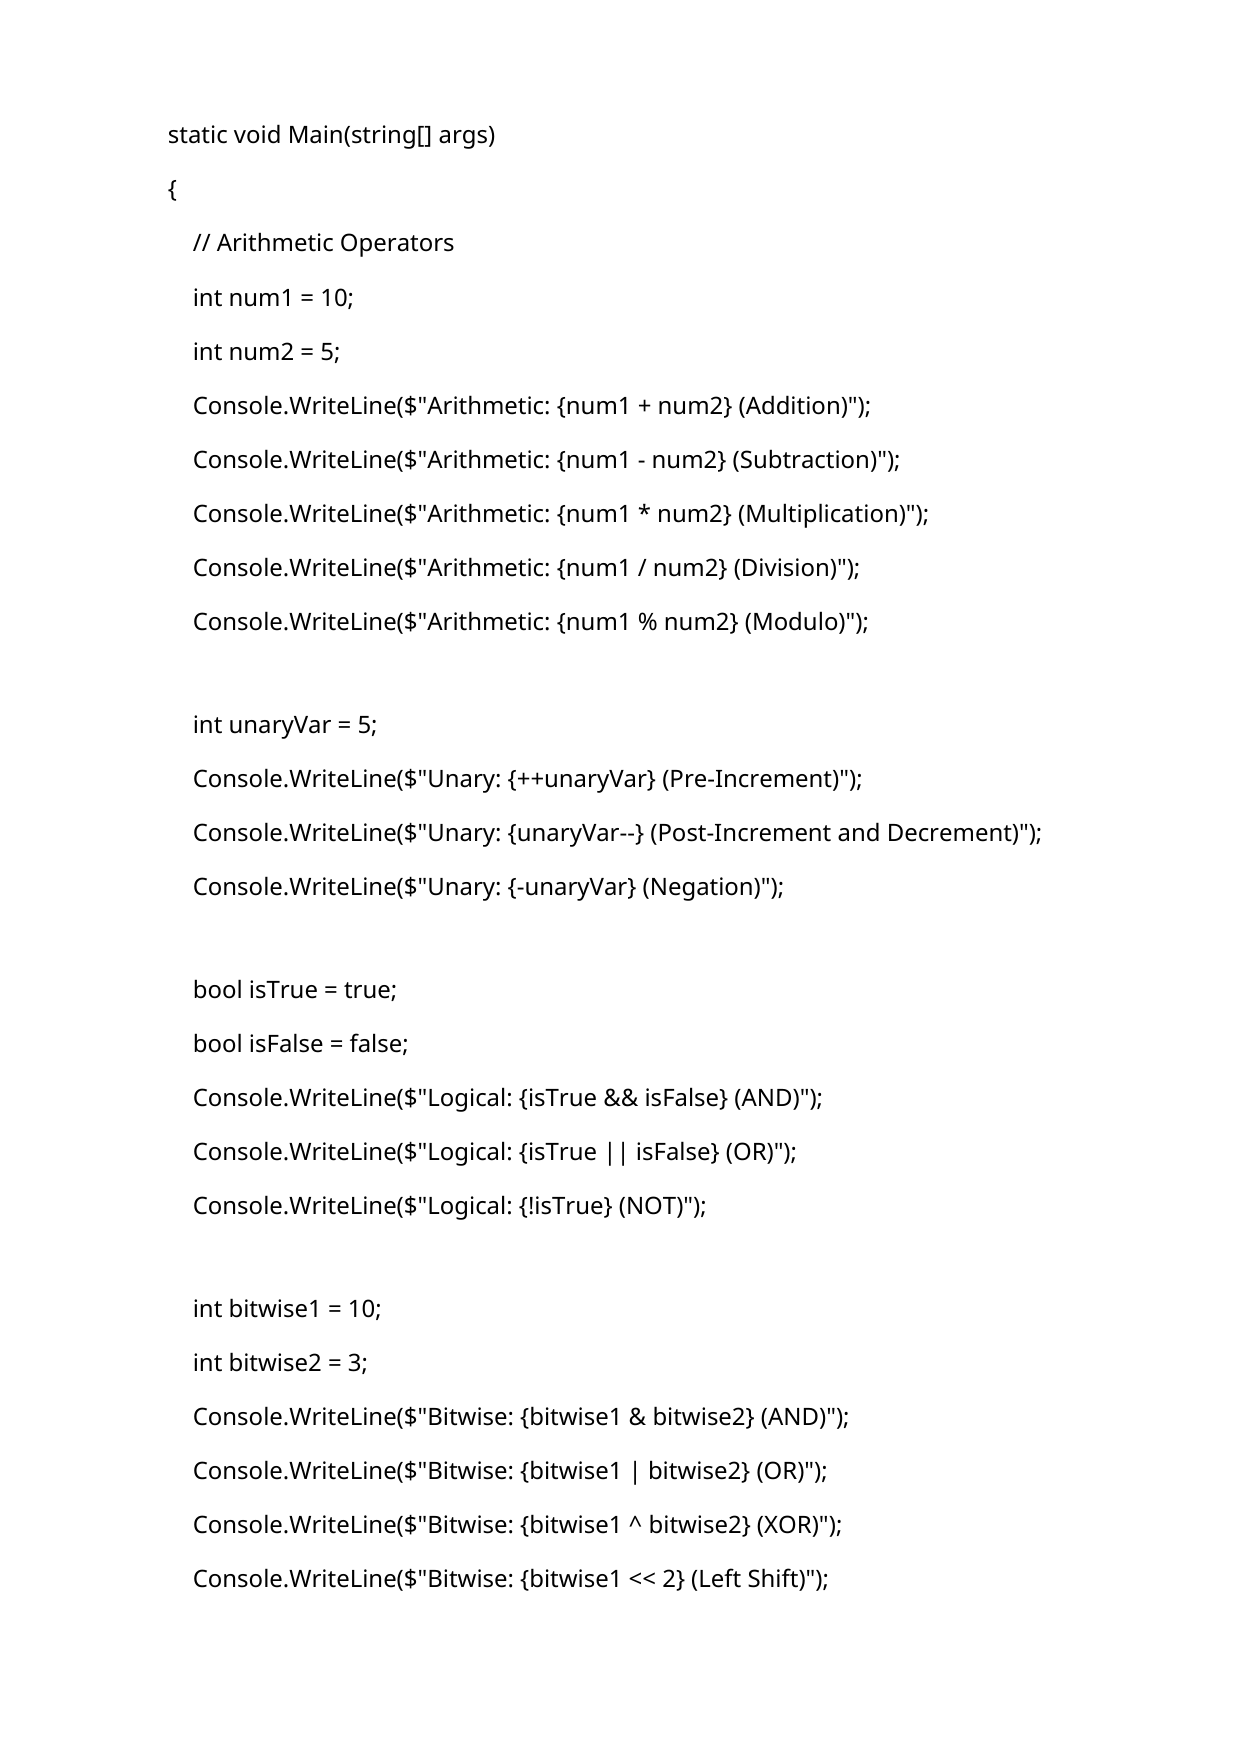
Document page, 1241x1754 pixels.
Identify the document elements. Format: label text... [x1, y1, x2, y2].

text Console.WriteLine($"Arithmetic: {num1 % num2} (Modulo)"); [118, 605, 1122, 637]
text bool isFalse = false; [118, 1027, 1122, 1059]
text Console.WriteLine($"Bitwise: {bitwise1 & bitwise2} (AND)"); [118, 1400, 1122, 1433]
text int bitwise2 = 3; [118, 1346, 1122, 1378]
text { [118, 172, 1122, 205]
text int bitwise1 = 10; [118, 1292, 1122, 1324]
text Console.WriteLine($"Arithmetic: {num1 + num2} (Addition)"); [118, 388, 1122, 421]
text int num1 = 10; [118, 280, 1122, 313]
text static void Main(string[] args) [118, 118, 1122, 151]
text Console.WriteLine($"Bitwise: {bitwise1 << 2} (Left Shift)"); [118, 1562, 1122, 1595]
text bool isTrue = true; [118, 973, 1122, 1005]
text Console.WriteLine($"Arithmetic: {num1 - num2} (Subtraction)"); [118, 442, 1122, 475]
text Console.WriteLine($"Unary: {unaryVar--} (Post-Increment and Decrement)"); [118, 816, 1122, 848]
text int num2 = 5; [118, 334, 1122, 367]
text Console.WriteLine($"Logical: {!isTrue} (NOT)"); [118, 1189, 1122, 1222]
text Console.WriteLine($"Arithmetic: {num1 / num2} (Division)"); [118, 551, 1122, 583]
text Console.WriteLine($"Arithmetic: {num1 * num2} (Multiplication)"); [118, 497, 1122, 529]
text Console.WriteLine($"Unary: {-unaryVar} (Negation)"); [118, 870, 1122, 902]
text Console.WriteLine($"Logical: {isTrue && isFalse} (AND)"); [118, 1081, 1122, 1113]
text int unaryVar = 5; [118, 708, 1122, 740]
text Console.WriteLine($"Bitwise: {bitwise1 ^ bitwise2} (XOR)"); [118, 1508, 1122, 1541]
text Console.WriteLine($"Bitwise: {bitwise1 | bitwise2} (OR)"); [118, 1454, 1122, 1487]
text Console.WriteLine($"Unary: {++unaryVar} (Pre-Increment)"); [118, 762, 1122, 794]
text // Arithmetic Operators [118, 226, 1122, 259]
text Console.WriteLine($"Logical: {isTrue || isFalse} (OR)"); [118, 1135, 1122, 1167]
